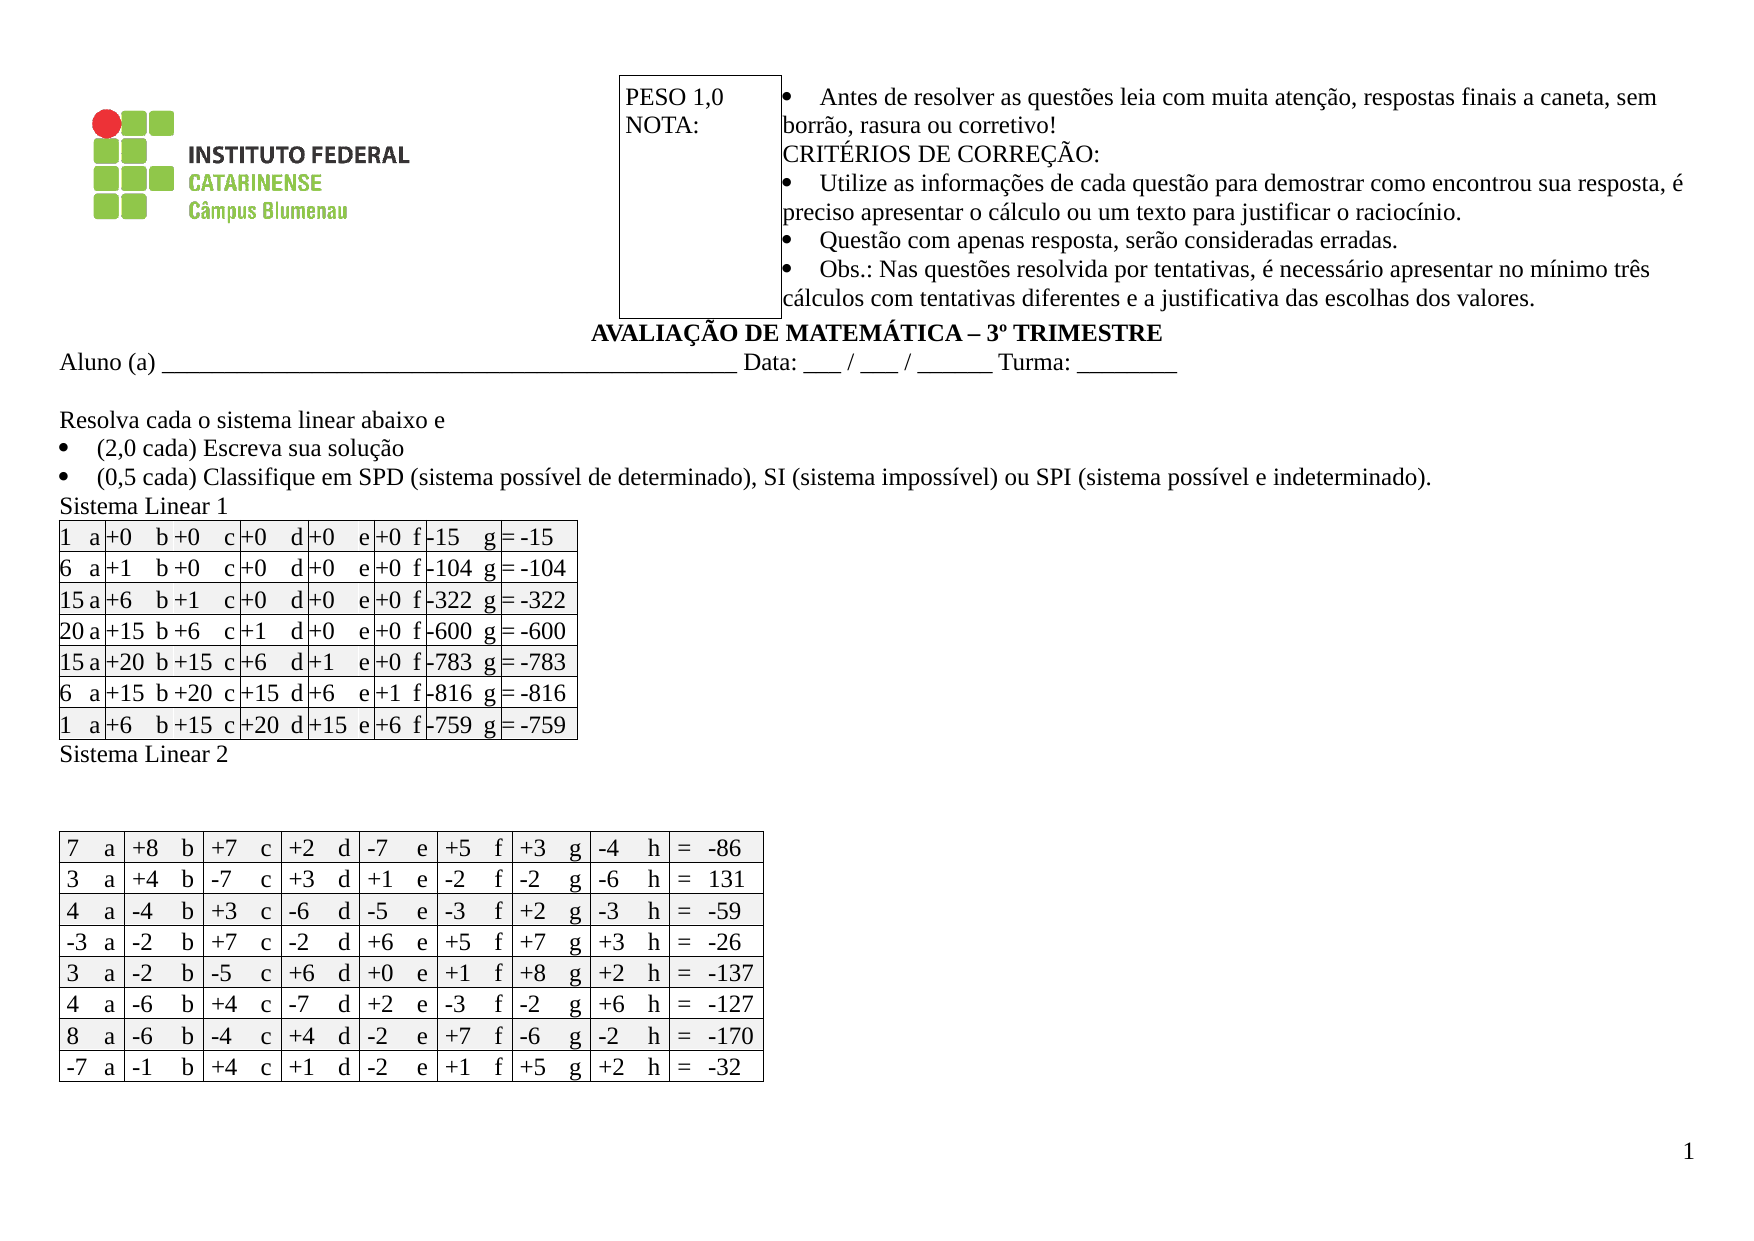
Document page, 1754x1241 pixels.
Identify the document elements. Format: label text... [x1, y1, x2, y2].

table_cell -5 [360, 894, 409, 924]
table_header +0 [375, 521, 413, 551]
table_cell e [409, 832, 437, 862]
table_cell h [640, 926, 669, 956]
table_cell [253, 800, 281, 831]
table_cell 15 [60, 646, 89, 676]
table_cell +0 [375, 615, 413, 645]
table_cell 3 [60, 863, 97, 893]
table_cell f [413, 615, 426, 645]
table_header f [413, 521, 426, 551]
table_cell b [174, 988, 203, 1018]
table_cell = [502, 615, 520, 645]
table_cell +6 [375, 708, 413, 738]
table_cell +4 [282, 1019, 331, 1049]
table_cell -2 [591, 1019, 640, 1049]
table_header PESO 1,0 NOTA: [620, 76, 781, 317]
table_cell f [487, 957, 512, 987]
table_cell c [224, 552, 240, 582]
table_cell [437, 800, 487, 831]
table_cell +6 [591, 988, 640, 1018]
table_cell = [502, 552, 520, 582]
table_cell -104 [520, 552, 577, 582]
table_cell c [224, 615, 240, 645]
table_cell 7 [60, 832, 97, 862]
table_cell c [253, 894, 281, 924]
table_cell [487, 800, 512, 831]
table_cell g [562, 894, 590, 924]
table_cell h [640, 863, 669, 893]
picture [64, 81, 437, 251]
table_cell -5 [204, 957, 253, 987]
table_header 0 [437, 768, 512, 799]
table_cell +2 [591, 957, 640, 987]
text AVALIAÇÃO DE MATEMÁTICA – 3º TRIMESTRE [59, 318, 1695, 347]
table_cell d [331, 894, 359, 924]
table_cell b [174, 957, 203, 987]
table_cell b [174, 832, 203, 862]
table_cell a [97, 926, 124, 956]
table_cell f [487, 894, 512, 924]
table_cell g [562, 926, 590, 956]
table_cell -783 [520, 646, 577, 676]
table_cell f [487, 832, 512, 862]
table_cell -322 [427, 583, 483, 613]
table_cell e [409, 926, 437, 956]
table_cell -2 [513, 863, 562, 893]
table_cell 131 [701, 863, 763, 893]
table_cell g [562, 1019, 590, 1049]
table_cell a [97, 988, 124, 1018]
table_cell +20 [174, 677, 224, 707]
table_cell g [483, 646, 501, 676]
table_cell +3 [204, 894, 253, 924]
table_cell b [174, 926, 203, 956]
table_cell h [640, 957, 669, 987]
table_cell -759 [427, 708, 483, 738]
table_cell = [670, 894, 701, 924]
table_cell +3 [513, 832, 562, 862]
table_cell +0 [241, 583, 291, 613]
table_cell d [291, 583, 308, 613]
table_header = [502, 521, 520, 551]
table_cell = [502, 646, 520, 676]
table_header +0 [309, 521, 358, 551]
table_cell +3 [282, 863, 331, 893]
table_cell +7 [204, 926, 253, 956]
table_cell +2 [591, 1051, 640, 1081]
table_cell c [253, 832, 281, 862]
table_cell e [359, 583, 374, 613]
table_cell +0 [375, 646, 413, 676]
table_cell d [291, 708, 308, 738]
table_cell 8 [60, 1019, 97, 1049]
table_cell -4 [204, 1019, 253, 1049]
table_cell -2 [125, 926, 174, 956]
table_cell +6 [106, 708, 156, 738]
table_cell -3 [60, 926, 97, 956]
table_cell a [89, 708, 105, 738]
table_cell -2 [438, 863, 487, 893]
table_cell b [156, 615, 173, 645]
table_cell a [89, 646, 105, 676]
table_cell +15 [241, 677, 291, 707]
table_cell g [483, 677, 501, 707]
table_cell c [224, 677, 240, 707]
table_cell -2 [360, 1019, 409, 1049]
table_cell d [331, 988, 359, 1018]
table_header -13 [281, 768, 360, 799]
table_cell f [487, 1019, 512, 1049]
table_cell +6 [282, 957, 331, 987]
table_cell +15 [106, 615, 156, 645]
table_cell -2 [360, 1051, 409, 1081]
table_cell 6 [60, 552, 89, 582]
table_header 9 [360, 768, 437, 799]
table_cell +0 [309, 615, 358, 645]
table_cell [562, 800, 591, 831]
table_cell b [174, 1051, 203, 1081]
table_cell [701, 800, 763, 831]
table_cell [512, 800, 562, 831]
table_cell +0 [360, 957, 409, 987]
table_cell [331, 800, 360, 831]
table_header d [291, 521, 308, 551]
table_cell -7 [60, 1051, 97, 1081]
table_cell [640, 800, 670, 831]
table_cell = [670, 1051, 701, 1081]
table_cell +15 [309, 708, 358, 738]
table_cell d [331, 926, 359, 956]
table_cell e [359, 552, 374, 582]
table_cell +6 [174, 615, 224, 645]
table_cell +6 [360, 926, 409, 956]
table_cell -7 [360, 832, 409, 862]
table_cell [281, 800, 331, 831]
table_cell -3 [591, 894, 640, 924]
table_cell e [359, 646, 374, 676]
table_cell +1 [241, 615, 291, 645]
table_cell = [502, 708, 520, 738]
table_cell +1 [375, 677, 413, 707]
table_cell b [174, 1019, 203, 1049]
table_cell f [413, 646, 426, 676]
table_cell 6 [60, 677, 89, 707]
table_header -2 [512, 768, 591, 799]
table_header e [359, 521, 374, 551]
table_cell +1 [360, 863, 409, 893]
table_cell -759 [520, 708, 577, 738]
table_cell 20 [60, 615, 89, 645]
table_cell -816 [520, 677, 577, 707]
text Sistema Linear 1 [59, 491, 1695, 520]
table_header 13 [125, 768, 203, 799]
table_cell a [89, 677, 105, 707]
table_cell a [97, 832, 124, 862]
table_cell g [483, 583, 501, 613]
table_cell b [174, 863, 203, 893]
table_cell c [253, 957, 281, 987]
table_cell -783 [427, 646, 483, 676]
table_header c [224, 521, 240, 551]
table_cell d [291, 677, 308, 707]
table_cell a [97, 894, 124, 924]
table_cell d [331, 832, 359, 862]
table_cell f [487, 988, 512, 1018]
text Resolva cada o sistema linear abaixo e [59, 405, 1695, 433]
table_cell +8 [513, 957, 562, 987]
table_cell -32 [701, 1051, 763, 1081]
table_cell +0 [375, 583, 413, 613]
table_cell b [156, 677, 173, 707]
table_cell [97, 800, 124, 831]
table_cell +5 [513, 1051, 562, 1081]
table_cell +0 [309, 552, 358, 582]
table_header +0 [106, 521, 156, 551]
table_cell a [89, 552, 105, 582]
table_cell +3 [591, 926, 640, 956]
table_cell -6 [125, 988, 174, 1018]
table_header [59, 75, 619, 317]
table_cell -104 [427, 552, 483, 582]
table_cell e [359, 677, 374, 707]
table_cell [59, 800, 97, 831]
table_cell [125, 800, 174, 831]
table_cell g [562, 1051, 590, 1081]
table_cell g [562, 957, 590, 987]
table_cell c [253, 988, 281, 1018]
table_cell -59 [701, 894, 763, 924]
table_cell d [331, 1019, 359, 1049]
table_header -15 [520, 521, 577, 551]
table_cell 1 [60, 708, 89, 738]
table_cell = [670, 988, 701, 1018]
table_header -9 [204, 768, 281, 799]
table_cell = [670, 832, 701, 862]
table_cell +0 [309, 583, 358, 613]
table_cell a [97, 863, 124, 893]
table_cell -170 [701, 1019, 763, 1049]
table_cell +0 [241, 552, 291, 582]
table_cell f [487, 863, 512, 893]
text Sistema Linear 2 [59, 739, 1695, 768]
table_cell -2 [513, 988, 562, 1018]
table_header g [483, 521, 501, 551]
table_cell = [502, 677, 520, 707]
table_cell [409, 800, 437, 831]
table_header b [156, 521, 173, 551]
table_cell e [359, 615, 374, 645]
table_cell 3 [60, 957, 97, 987]
table_cell f [487, 1051, 512, 1081]
table_header -12 [59, 768, 124, 799]
table_cell [174, 800, 203, 831]
table_cell g [562, 863, 590, 893]
table_cell e [359, 708, 374, 738]
table_cell c [224, 646, 240, 676]
table_cell e [409, 894, 437, 924]
table_cell f [413, 583, 426, 613]
table_cell +0 [375, 552, 413, 582]
table_cell = [502, 583, 520, 613]
table_cell -4 [591, 832, 640, 862]
table_cell b [174, 894, 203, 924]
table_cell = [670, 926, 701, 956]
table_cell +1 [309, 646, 358, 676]
table_cell d [291, 615, 308, 645]
table_cell f [413, 708, 426, 738]
table_cell -4 [125, 894, 174, 924]
table_cell a [97, 957, 124, 987]
table_cell c [224, 583, 240, 613]
table_cell -7 [282, 988, 331, 1018]
table_cell -137 [701, 957, 763, 987]
table_header +0 [174, 521, 224, 551]
table_cell +1 [438, 1051, 487, 1081]
table_cell e [409, 988, 437, 1018]
table_header a [89, 521, 105, 551]
table_cell -86 [701, 832, 763, 862]
list (0,5 cada) Classifique em SPD (sistema possível de determinado), SI (sistema impossível) ou SPI (sistema possível e indeterminado). [59, 462, 1695, 491]
table_cell -7 [204, 863, 253, 893]
table_cell -6 [125, 1019, 174, 1049]
table_cell g [483, 615, 501, 645]
table_cell [670, 800, 701, 831]
table_header [670, 768, 701, 799]
table_cell -322 [520, 583, 577, 613]
table_cell +8 [125, 832, 174, 862]
table_cell +1 [106, 552, 156, 582]
table_cell b [156, 646, 173, 676]
table_cell c [253, 1051, 281, 1081]
table_cell +15 [174, 708, 224, 738]
table_cell = [670, 1019, 701, 1049]
table_cell +1 [174, 583, 224, 613]
table_cell d [331, 1051, 359, 1081]
table_cell -6 [282, 894, 331, 924]
table_cell +0 [174, 552, 224, 582]
table_header -15 [427, 521, 483, 551]
table_cell +6 [309, 677, 358, 707]
table_cell e [409, 1019, 437, 1049]
table_cell h [640, 832, 669, 862]
table_cell d [291, 646, 308, 676]
table_cell -6 [513, 1019, 562, 1049]
table_cell +4 [125, 863, 174, 893]
table_cell g [483, 552, 501, 582]
table_header -13 [591, 768, 670, 799]
table_cell +2 [282, 832, 331, 862]
table_cell d [291, 552, 308, 582]
table_cell a [89, 583, 105, 613]
table_cell 4 [60, 988, 97, 1018]
table_cell [360, 800, 409, 831]
table_cell +1 [438, 957, 487, 987]
table_cell -2 [282, 926, 331, 956]
table_cell -26 [701, 926, 763, 956]
table_cell +15 [174, 646, 224, 676]
table_cell -1 [125, 1051, 174, 1081]
table_cell b [156, 708, 173, 738]
table_header [701, 768, 763, 799]
list (2,0 cada) Escreva sua solução [59, 433, 1695, 462]
table_cell -6 [591, 863, 640, 893]
table_cell d [331, 863, 359, 893]
table_cell -600 [427, 615, 483, 645]
table_cell g [483, 708, 501, 738]
table_cell a [97, 1051, 124, 1081]
table_cell g [562, 988, 590, 1018]
table_cell h [640, 988, 669, 1018]
table_cell f [413, 677, 426, 707]
table_cell -2 [125, 957, 174, 987]
table_cell -3 [438, 988, 487, 1018]
table_cell b [156, 583, 173, 613]
table_cell +4 [204, 988, 253, 1018]
table_cell +1 [282, 1051, 331, 1081]
table_cell 15 [60, 583, 89, 613]
table_cell h [640, 1051, 669, 1081]
table_cell +7 [438, 1019, 487, 1049]
table_cell h [640, 894, 669, 924]
table_cell +5 [438, 832, 487, 862]
table_cell -816 [427, 677, 483, 707]
table_cell e [409, 957, 437, 987]
table_cell d [331, 957, 359, 987]
table_cell 4 [60, 894, 97, 924]
table_cell f [413, 552, 426, 582]
table_cell +5 [438, 926, 487, 956]
table_cell a [89, 615, 105, 645]
text Aluno (a) ______________________________________________ Data: ___ / ___ / ______ Turma: ________ [59, 347, 1695, 376]
table_cell +15 [106, 677, 156, 707]
table_cell = [670, 863, 701, 893]
table_cell a [97, 1019, 124, 1049]
table_header +0 [241, 521, 291, 551]
table_cell +6 [241, 646, 291, 676]
table_cell -3 [438, 894, 487, 924]
table_cell g [562, 832, 590, 862]
table_cell [591, 800, 640, 831]
table_cell e [409, 1051, 437, 1081]
table_cell +7 [204, 832, 253, 862]
table_cell +2 [513, 894, 562, 924]
table_cell +4 [204, 1051, 253, 1081]
table_cell c [253, 863, 281, 893]
table_cell +20 [106, 646, 156, 676]
table_cell c [253, 926, 281, 956]
table_cell h [640, 1019, 669, 1049]
table_cell -127 [701, 988, 763, 1018]
table_cell c [224, 708, 240, 738]
table_cell +2 [360, 988, 409, 1018]
table_cell b [156, 552, 173, 582]
table_header Antes de resolver as questões leia com muita atenção, respostas finais a caneta, sem borrão, rasura ou corretivo! CRITÉRIOS DE CORREÇÃO: Utilize as informações de cada questão para demostrar como encontrou sua resposta, é preciso apresentar o cálculo ou um texto para justificar o raciocínio. Questão com apenas resposta, serão consideradas erradas. Obs.: Nas questões resolvida por tentativas, é necessário apresentar no mínimo três cálculos com tentativas diferentes e a justificativa das escolhas dos valores. [782, 75, 1695, 317]
table_cell c [253, 1019, 281, 1049]
table_header 1 [60, 521, 89, 551]
table_cell +7 [513, 926, 562, 956]
table_cell -600 [520, 615, 577, 645]
table_cell [204, 800, 253, 831]
table_cell e [409, 863, 437, 893]
table_cell = [670, 957, 701, 987]
table_cell f [487, 926, 512, 956]
table_cell +6 [106, 583, 156, 613]
table_cell +20 [241, 708, 291, 738]
